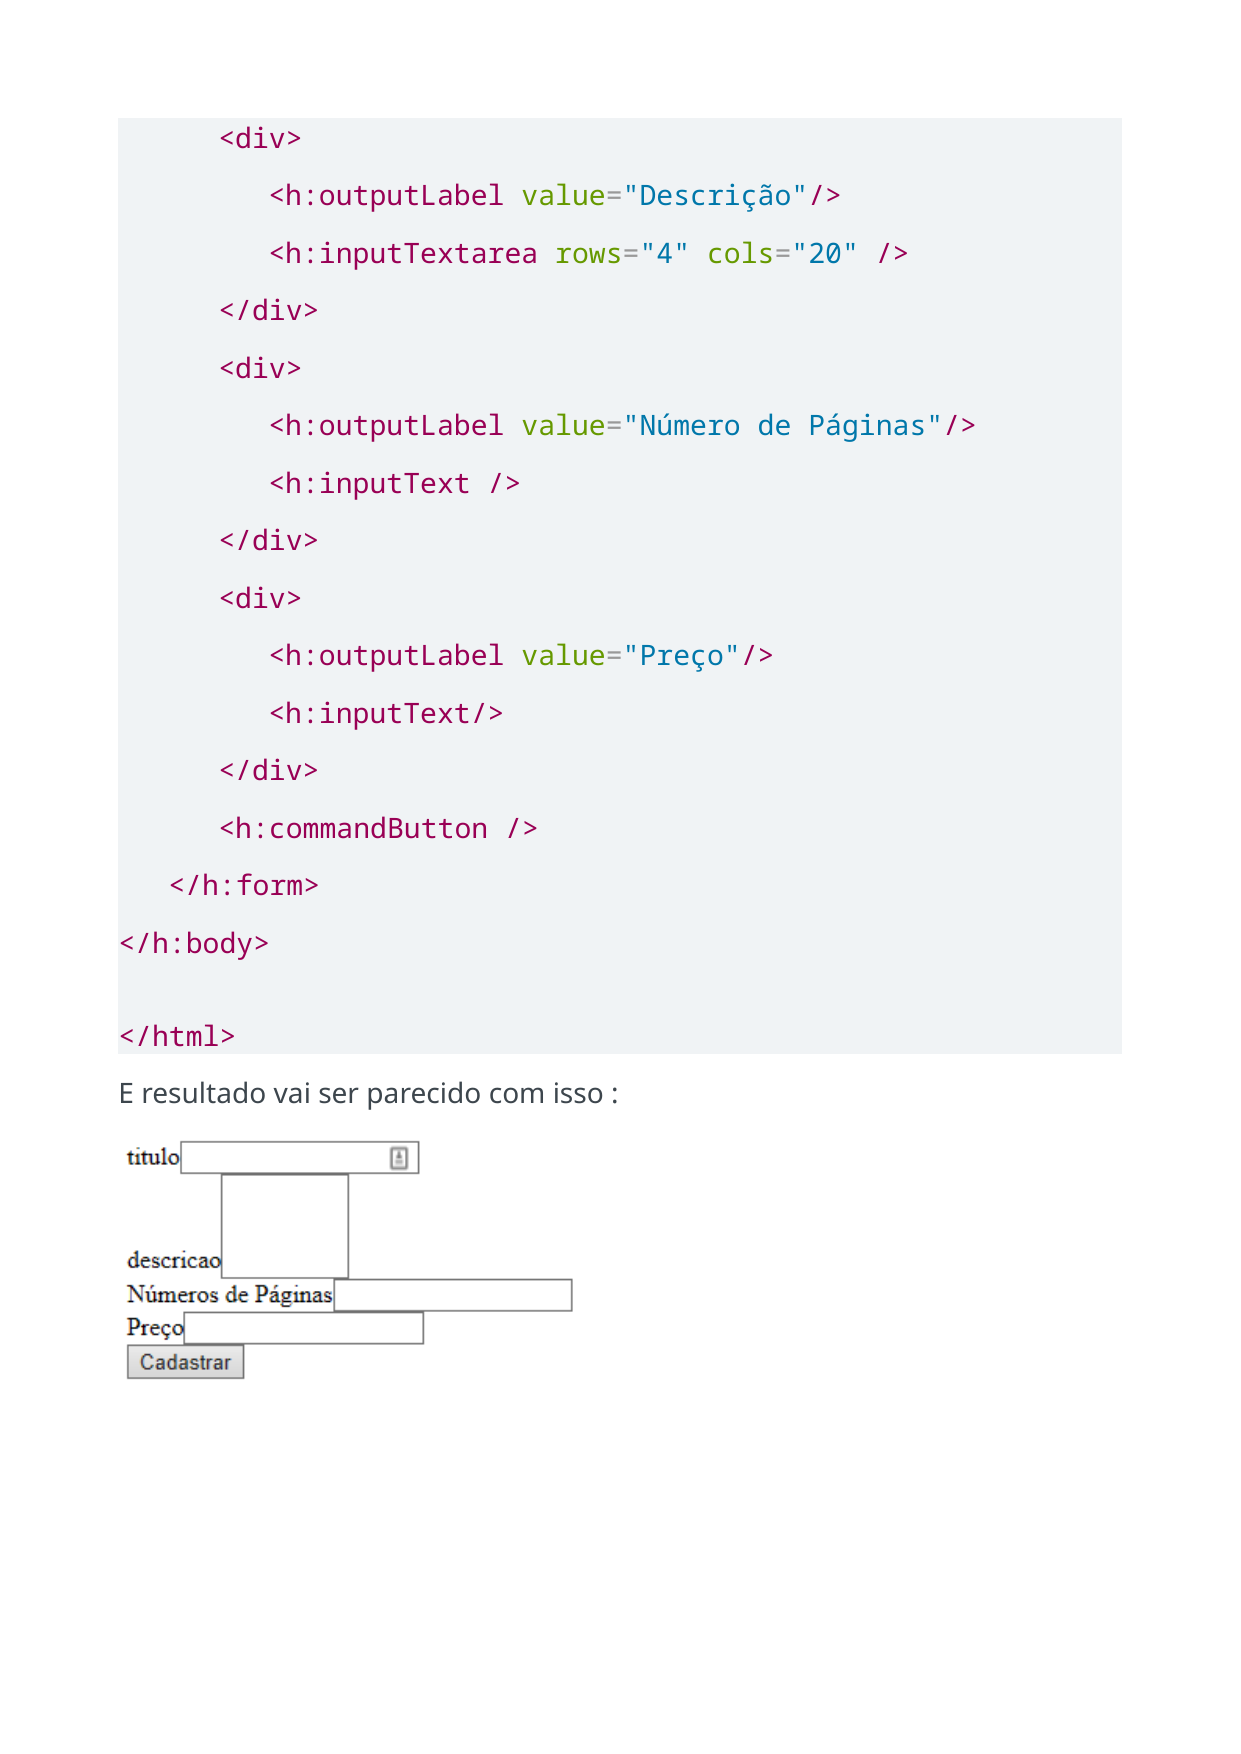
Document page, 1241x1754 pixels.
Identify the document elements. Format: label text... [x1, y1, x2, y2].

text </div> [118, 521, 1122, 559]
text <h:inputText /> [118, 463, 1122, 501]
text <h:outputLabel value="Número de Páginas"/> [118, 406, 1122, 444]
text </h:form> [118, 866, 1122, 904]
text <h:outputLabel value="Descrição"/> [118, 176, 1122, 214]
text <h:commandButton /> [118, 808, 1122, 846]
text </div> [118, 291, 1122, 329]
text <div> [118, 348, 1122, 386]
text </html> [118, 1016, 1122, 1054]
text <h:inputTextarea rows="4" cols="20" /> [118, 233, 1122, 271]
text E resultado vai ser parecido com isso : [118, 1073, 1122, 1112]
text <div> [118, 578, 1122, 616]
text </h:body> [118, 923, 1122, 961]
picture [118, 1132, 601, 1423]
text <div> [118, 118, 1122, 156]
text </div> [118, 751, 1122, 789]
text <h:inputText/> [118, 693, 1122, 731]
text <h:outputLabel value="Preço"/> [118, 636, 1122, 674]
